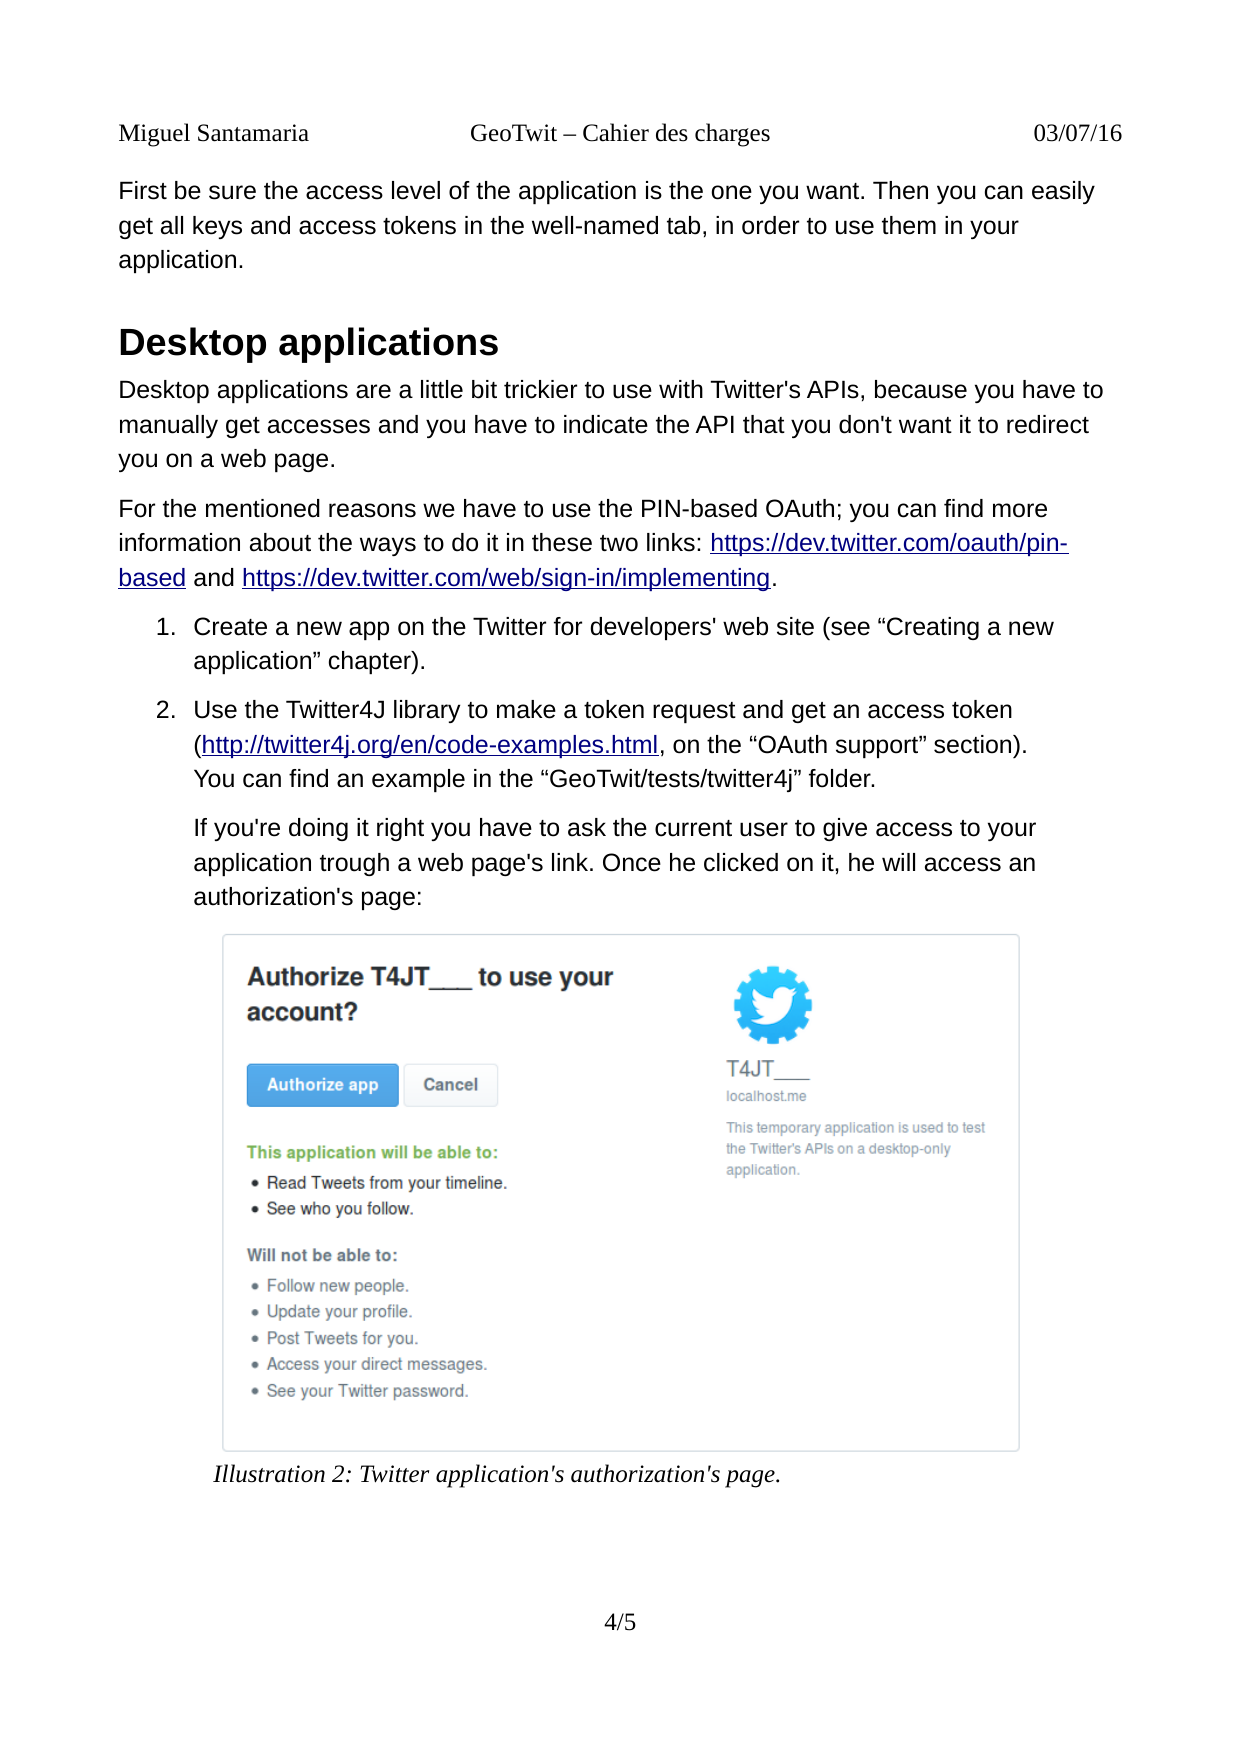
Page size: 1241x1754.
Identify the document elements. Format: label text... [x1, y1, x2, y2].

text For the mentioned reasons we have to use the PIN-based OAuth; you can find more information about the ways to do it in these two links: https://dev.twitter.com/oauth/pin-based and https://dev.twitter.com/web/sign-in/implementing. [118, 493, 1122, 591]
picture [213, 927, 1028, 1460]
list If you're doing it right you have to ask the current user to give access to your application trough a web page's link. Once he clicked on it, he will access an authorization's page: [156, 813, 1122, 1517]
list Create a new app on the Twitter for developers' web site (see “Creating a new application” chapter). [156, 612, 1122, 675]
text Desktop applications are a little bit trickier to use with Twitter's APIs, because you have to manually get accesses and you have to indicate the API that you don't want it to redirect you on a web page. [118, 376, 1122, 473]
text First be sure the access level of the application is the one you want. Then you can easily get all keys and access tokens in the well-named tab, in order to use them in your application. [118, 176, 1122, 274]
list Use the Twitter4J library to make a token request and get an access token (http://twitter4j.org/en/code-examples.html, on the “OAuth support” section). You can find an example in the “GeoTwit/tests/twitter4j” folder. [156, 695, 1122, 793]
list Illustration 2: Twitter application's authorization's page. [213, 1460, 1027, 1488]
subtitle Desktop applications [118, 319, 1122, 363]
